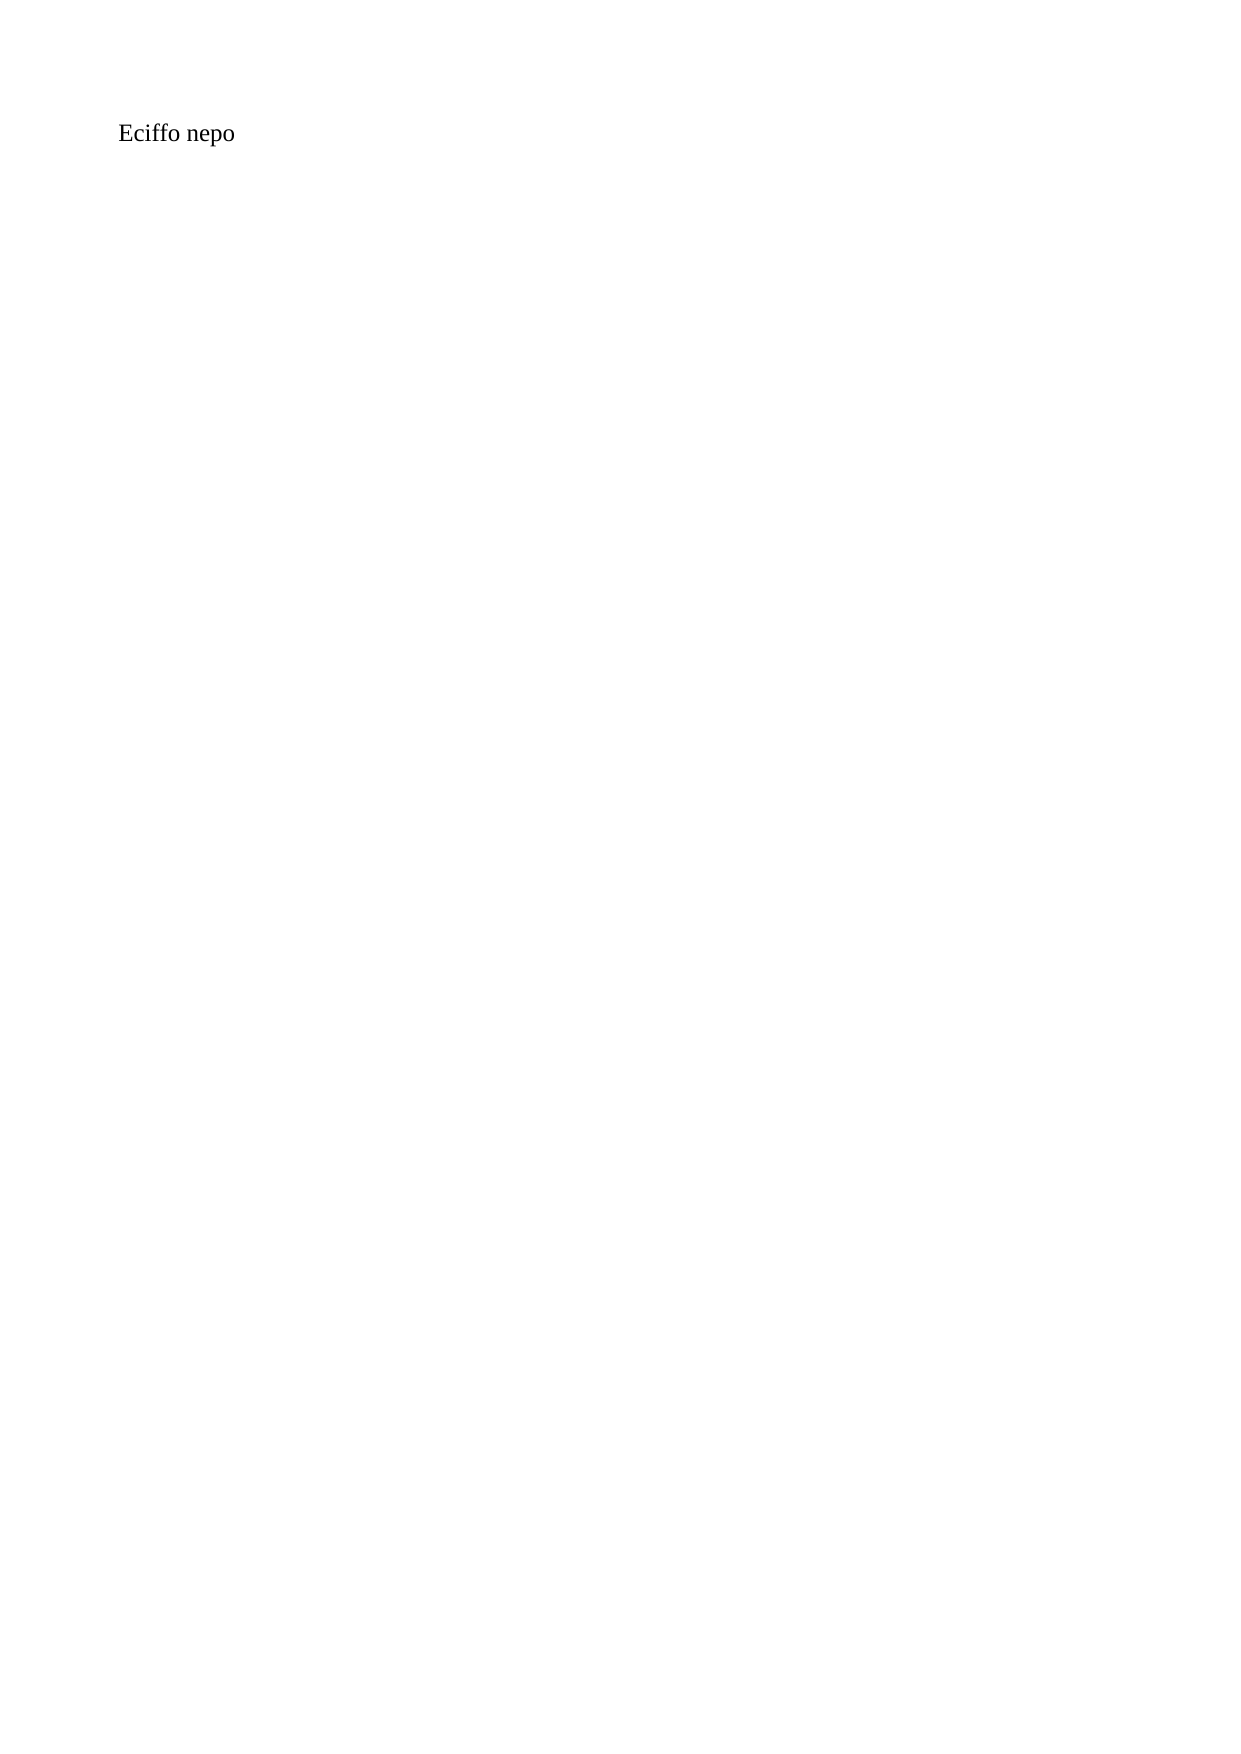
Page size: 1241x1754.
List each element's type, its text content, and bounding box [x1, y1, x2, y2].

text Eciffo nepo [118, 118, 1122, 147]
